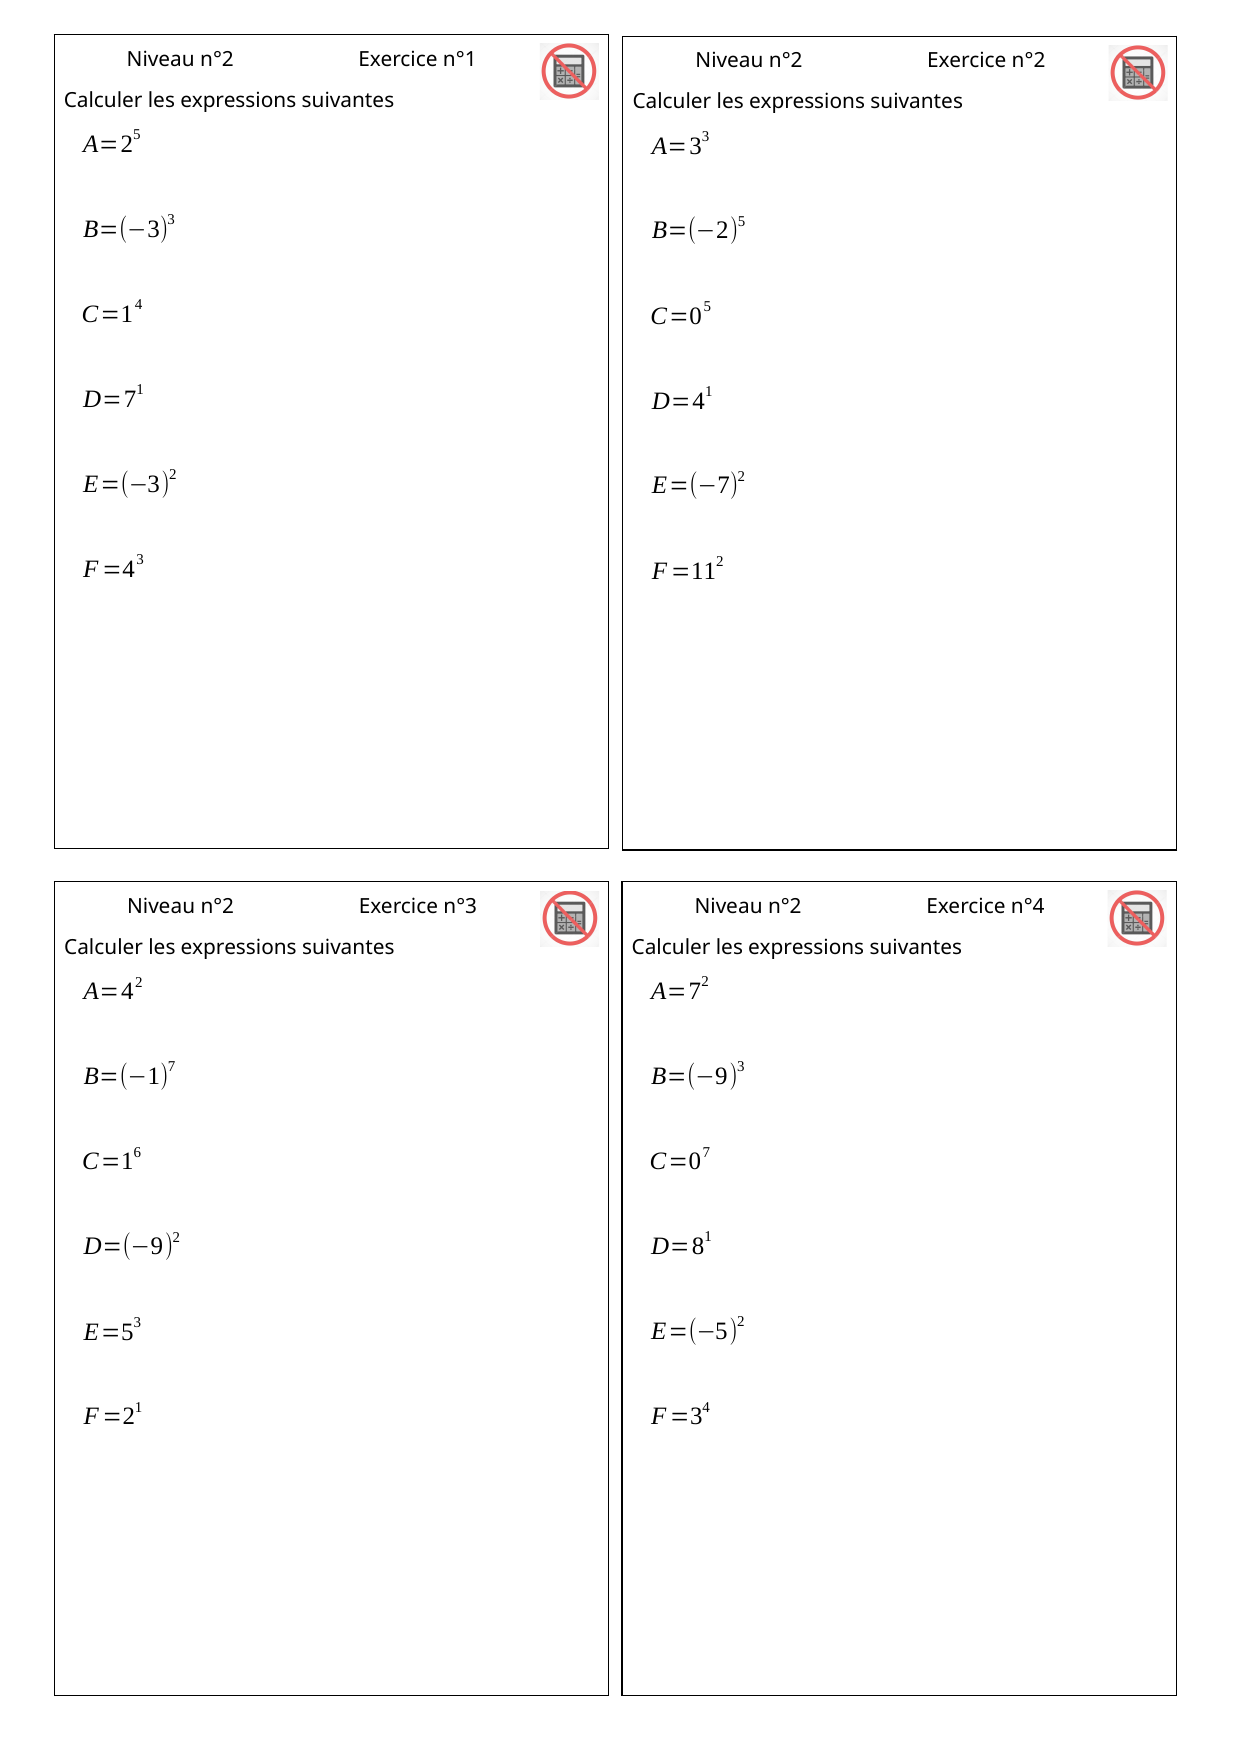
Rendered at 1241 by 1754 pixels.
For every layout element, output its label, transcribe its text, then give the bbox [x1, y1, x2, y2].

text Calculer les expressions suivantes [63, 85, 599, 113]
text Calculer les expressions suivantes [631, 932, 1167, 960]
text Niveau n°2 Exercice n°3 [64, 891, 540, 919]
picture [1107, 890, 1167, 947]
picture [540, 891, 600, 947]
text Niveau n°2 Exercice n°4 [631, 891, 1107, 919]
picture [539, 43, 599, 100]
text Calculer les expressions suivantes [55, 882, 608, 1695]
text Calculer les expressions suivantes [623, 882, 1176, 1695]
text Niveau n°2 Exercice n°1 [63, 44, 539, 72]
picture [1108, 45, 1168, 101]
text Calculer les expressions suivantes [64, 932, 599, 960]
text Calculer les expressions suivantes [632, 86, 1167, 115]
text Niveau n°2 Exercice n°2 [632, 46, 1108, 74]
